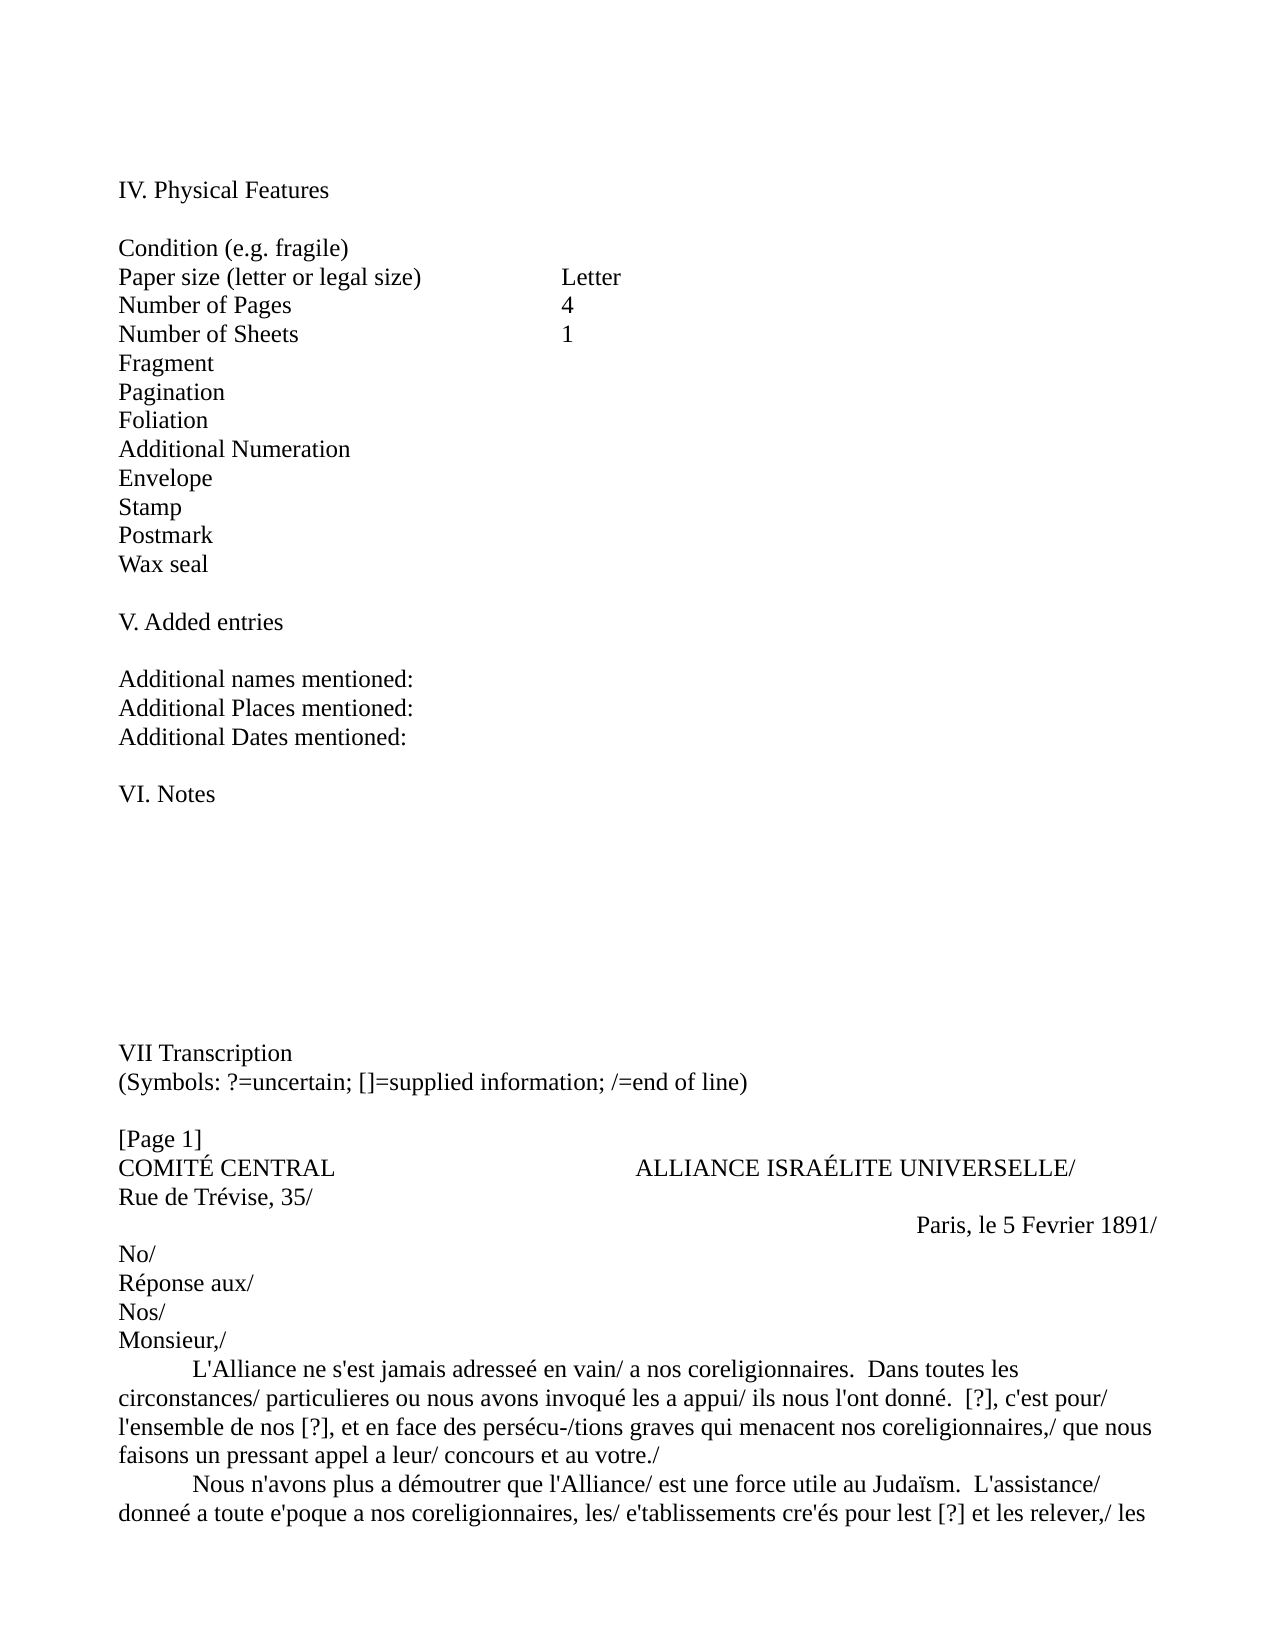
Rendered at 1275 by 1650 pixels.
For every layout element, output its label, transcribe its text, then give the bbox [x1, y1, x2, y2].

text Paper size (letter or legal size) Letter [118, 262, 1157, 291]
text VI. Notes [118, 779, 1157, 808]
text Number of Sheets 1 [118, 319, 1157, 348]
text IV. Physical Features [118, 176, 1157, 204]
text Nos/ [118, 1297, 1157, 1326]
text COMITÉ CENTRAL ALLIANCE ISRAÉLITE UNIVERSELLE/ [118, 1153, 1157, 1182]
text Foliation [118, 406, 1157, 434]
text Envelope [118, 463, 1157, 492]
text Wax seal [118, 549, 1157, 578]
text Stamp [118, 492, 1157, 521]
text Additional names mentioned: [118, 664, 1157, 693]
text V. Added entries [118, 607, 1157, 636]
text Nous n'avons plus a démoutrer que l'Alliance/ est une force utile au Judaïsm. L'assistance/ donneé a toute e'poque a nos coreligionnaires, les/ e'tablissements cre'és pour lest [?] et les relever,/ les [118, 1469, 1157, 1527]
text Monsieur,/ [118, 1326, 1157, 1354]
text Number of Pages 4 [118, 291, 1157, 319]
text L'Alliance ne s'est jamais adresseé en vain/ a nos coreligionnaires. Dans toutes les circonstances/ particulieres ou nous avons invoqué les a appui/ ils nous l'ont donné. [?], c'est pour/ l'ensemble de nos [?], et en face des persécu-/tions graves qui menacent nos coreligionnaires,/ que nous faisons un pressant appel a leur/ concours et au votre./ [118, 1354, 1157, 1469]
text Réponse aux/ [118, 1268, 1157, 1297]
text Additional Dates mentioned: [118, 722, 1157, 751]
text No/ [118, 1239, 1157, 1268]
text (Symbols: ?=uncertain; []=supplied information; /=end of line) [118, 1067, 1157, 1096]
text Condition (e.g. fragile) [118, 233, 1157, 262]
text Additional Places mentioned: [118, 693, 1157, 722]
text [Page 1] [118, 1124, 1157, 1153]
text Additional Numeration [118, 434, 1157, 463]
text VII Transcription [118, 1038, 1157, 1067]
text Pagination [118, 377, 1157, 406]
text Paris, le 5 Fevrier 1891/ [118, 1211, 1157, 1239]
text Fragment [118, 348, 1157, 377]
text Rue de Trévise, 35/ [118, 1182, 1157, 1211]
text Postma rk [118, 521, 1157, 549]
